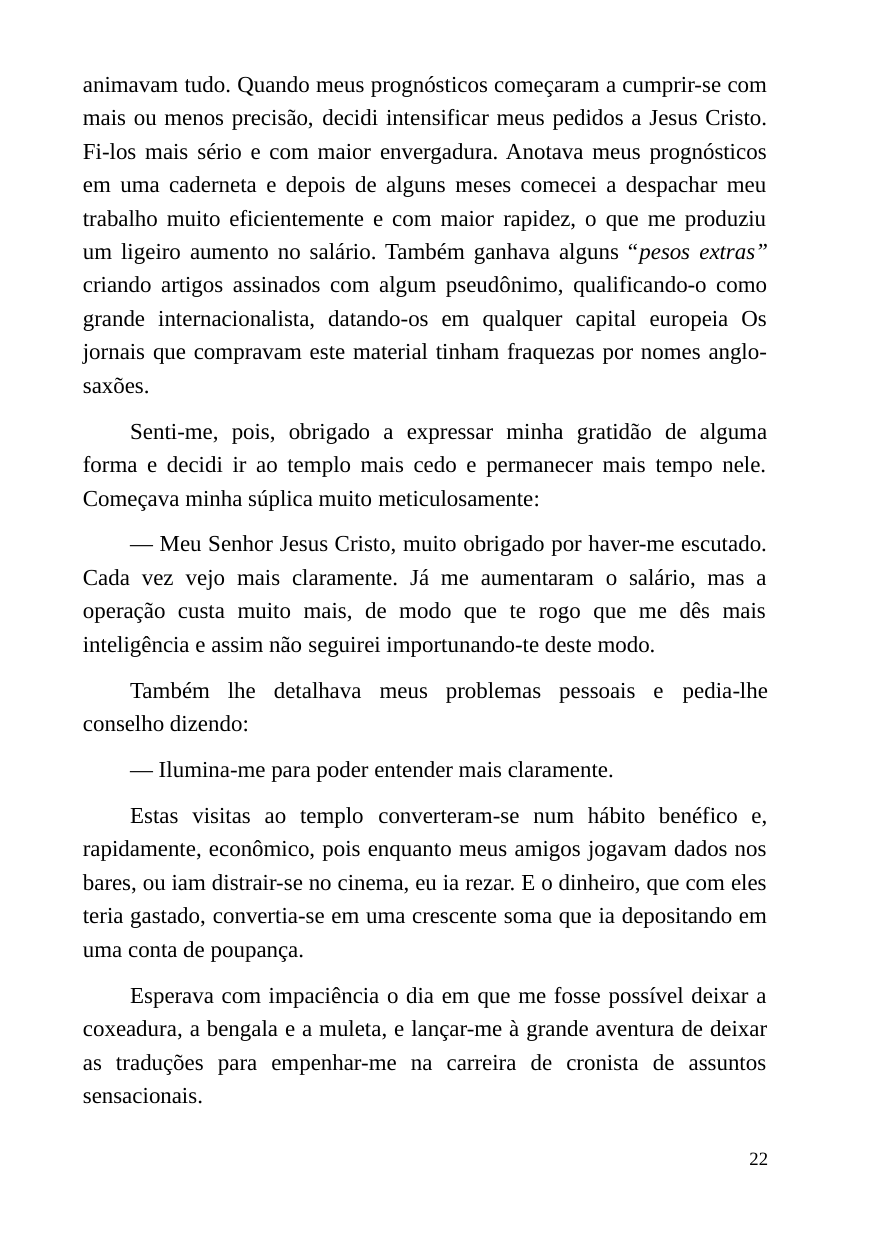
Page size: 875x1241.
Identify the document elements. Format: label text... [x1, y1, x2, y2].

text — Ilumina-me para poder entender mais claramente. [83, 756, 768, 782]
text Esperava com impaciência o dia em que me fosse possível deixar a coxeadura, a bengala e a muleta, e lançar-me à grande aventura de deixar as traduções para empenhar-me na carreira de cronista de assuntos sensacionais. [83, 982, 768, 1108]
text — Meu Senhor Jesus Cristo, muito obrigado por haver-me escutado. Cada vez vejo mais claramente. Já me aumentaram o salário, mas a operação custa muito mais, de modo que te rogo que me dês mais inteligência e assim não seguirei importunando-te deste modo. [83, 531, 768, 657]
text Senti-me, pois, obrigado a expressar minha gratidão de alguma forma e decidi ir ao templo mais cedo e permanecer mais tempo nele. Começava minha súplica muito meticulosamente: [83, 418, 768, 511]
text animavam tudo. Quando meus prognósticos começaram a cumprir-se com mais ou menos precisão, decidi intensificar meus pedidos a Jesus Cristo. Fi-los mais sério e com maior envergadura. Anotava meus prognósticos em uma caderneta e depois de alguns meses comecei a despachar meu trabalho muito eficientemente e com maior rapidez, o que me produziu um ligeiro aumento no salário. Também ganhava alguns “pesos extras” criando artigos assinados com algum pseudônimo, qualificando-o como grande internacionalista, datando-os em qualquer capital europeia Os jornais que compravam este material tinham fraquezas por nomes anglo-saxões. [83, 71, 768, 398]
text Estas visitas ao templo converteram-se num hábito benéfico e, rapidamente, econômico, pois enquanto meus amigos jogavam dados nos bares, ou iam distrair-se no cinema, eu ia rezar. E o dinheiro, que com eles teria gastado, convertia-se em uma crescente soma que ia depositando em uma conta de poupança. [83, 802, 768, 962]
text Também lhe detalhava meus problemas pessoais e pedia-lhe conselho dizendo: [83, 677, 768, 737]
